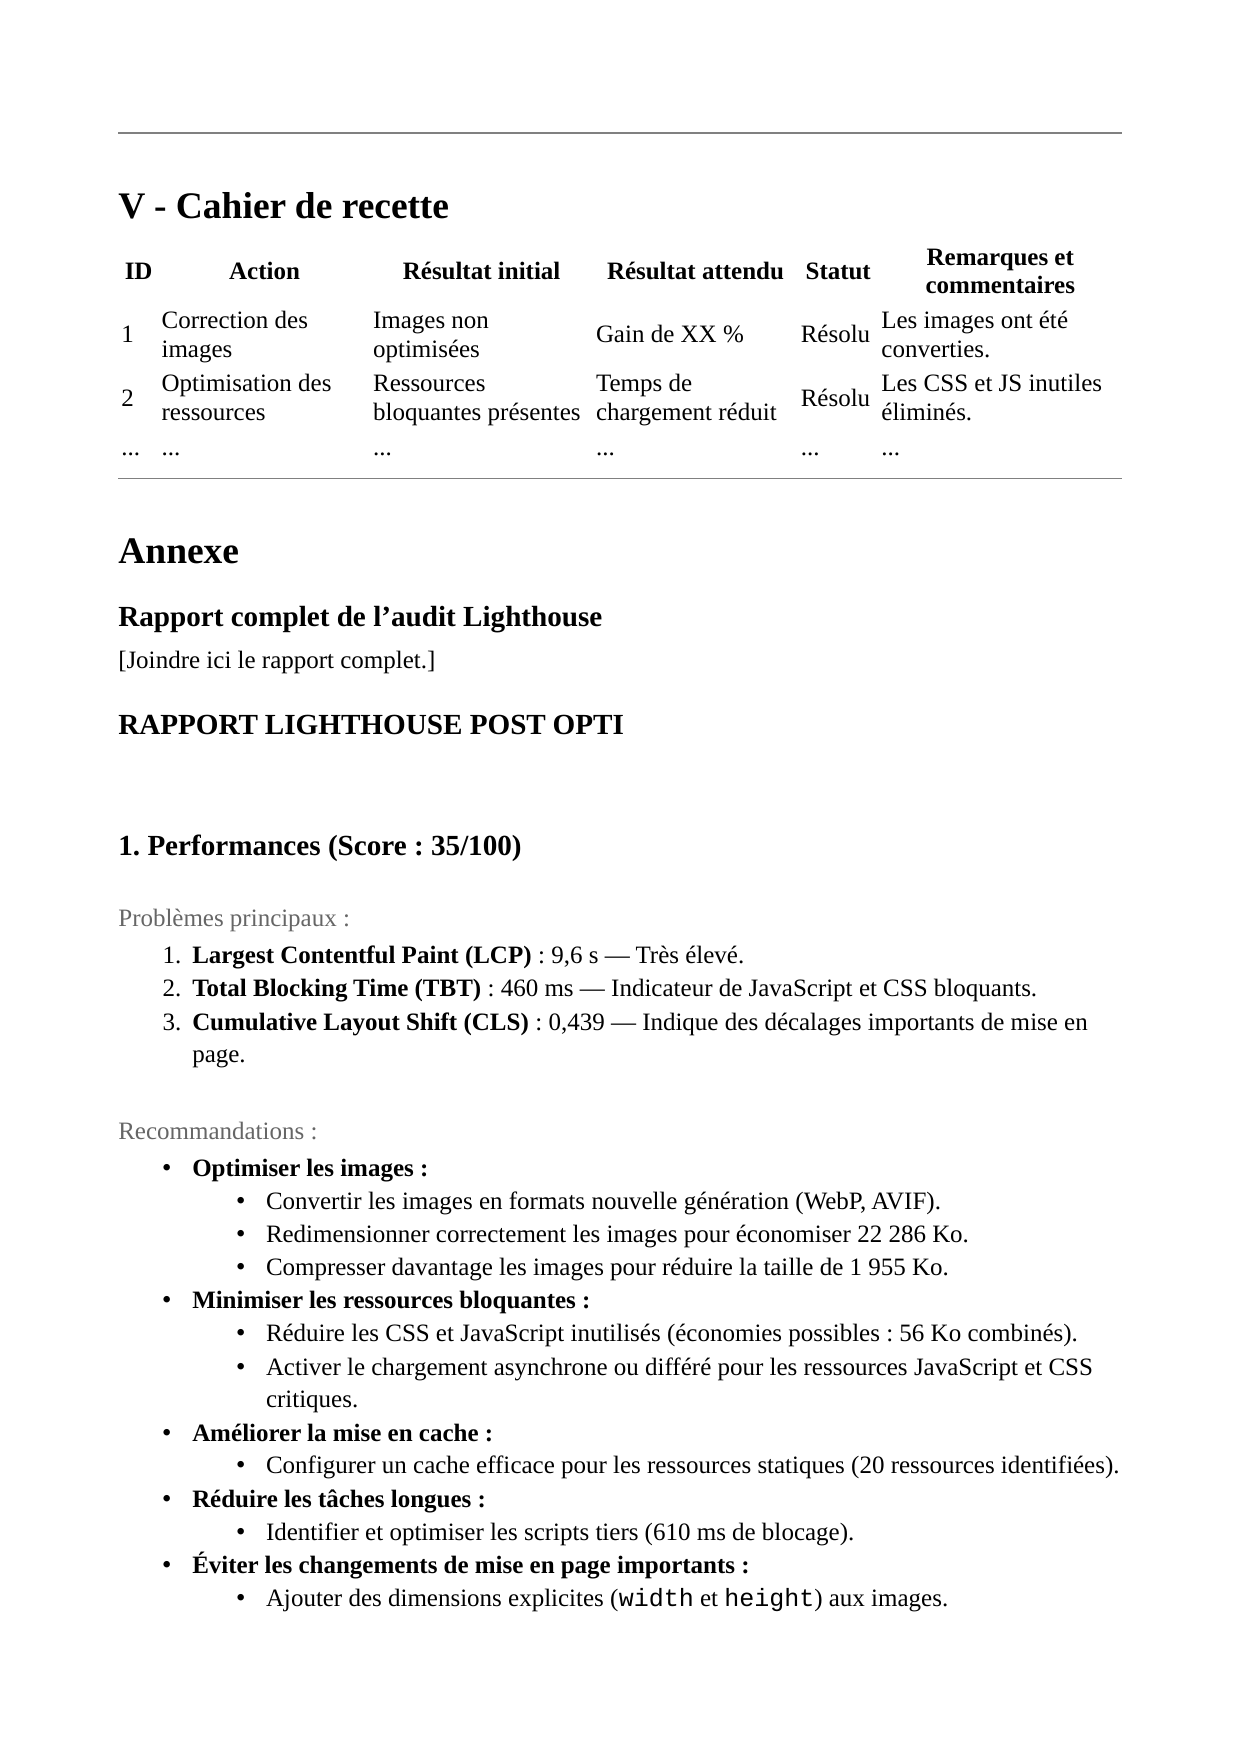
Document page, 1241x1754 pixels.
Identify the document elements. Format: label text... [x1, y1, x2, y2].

table_cell Images non optimisées [370, 302, 593, 366]
table_cell Ressources bloquantes présentes [370, 366, 593, 429]
table_cell Résolu [798, 366, 878, 429]
table_cell Correction des images [159, 302, 370, 366]
list Redimensionner correctement les images pour économiser 22 286 Ko. [236, 1219, 1122, 1248]
table_cell Les CSS et JS inutiles éliminés. [878, 366, 1122, 429]
subtitle Annexe [118, 528, 1122, 572]
list Éviter les changements de mise en page importants : [162, 1550, 1122, 1578]
subtitle 1. Performances (Score : 35/100) [118, 828, 1122, 862]
subtitle Recommandations : [118, 1116, 1122, 1145]
table_cell Temps de chargement réduit [593, 366, 798, 429]
list Cumulative Layout Shift (CLS) : 0,439 — Indique des décalages importants de mise en page. [162, 1007, 1122, 1068]
subtitle RAPPORT LIGHTHOUSE POST OPTI [118, 707, 1122, 741]
table_cell Optimisation des ressources [159, 366, 370, 429]
subtitle V - Cahier de recette [118, 183, 1122, 226]
text [Joindre ici le rapport complet.] [118, 645, 1122, 673]
list Identifier et optimiser les scripts tiers (610 ms de blocage). [236, 1517, 1122, 1545]
list Améliorer la mise en cache : [162, 1418, 1122, 1446]
list Total Blocking Time (TBT) : 460 ms — Indicateur de JavaScript et CSS bloquants. [162, 973, 1122, 1002]
list Réduire les tâches longues : [162, 1484, 1122, 1512]
table_header Résultat initial [370, 239, 593, 302]
list Compresser davantage les images pour réduire la taille de 1 955 Ko. [236, 1252, 1122, 1281]
list Configurer un cache efficace pour les ressources statiques (20 ressources identifiées). [236, 1451, 1122, 1479]
table_cell ... [159, 429, 370, 463]
list Largest Contentful Paint (LCP) : 9,6 s — Très élevé. [162, 941, 1122, 969]
list Ajouter des dimensions explicites (width et height) aux images. [236, 1583, 1122, 1613]
table_cell ... [370, 429, 593, 463]
table_cell ... [118, 429, 158, 463]
table_cell Résolu [798, 302, 878, 366]
list Activer le chargement asynchrone ou différé pour les ressources JavaScript et CSS critiques. [236, 1352, 1122, 1413]
table_header Statut [798, 239, 878, 302]
table_cell Les images ont été converties. [878, 302, 1122, 366]
list Convertir les images en formats nouvelle génération (WebP, AVIF). [236, 1186, 1122, 1215]
subtitle Problèmes principaux : [118, 903, 1122, 932]
table_cell 1 [118, 302, 158, 366]
table_header ID [118, 239, 158, 302]
table_header Résultat attendu [593, 239, 798, 302]
table_cell ... [878, 429, 1122, 463]
table_cell ... [798, 429, 878, 463]
table_cell ... [593, 429, 798, 463]
list Optimiser les images : [162, 1153, 1122, 1182]
list Minimiser les ressources bloquantes : [162, 1286, 1122, 1314]
table_header Remarques et commentaires [878, 239, 1122, 302]
list Réduire les CSS et JavaScript inutilisés (économies possibles : 56 Ko combinés). [236, 1318, 1122, 1347]
table_cell Gain de XX % [593, 302, 798, 366]
subtitle Rapport complet de l’audit Lighthouse [118, 599, 1122, 632]
table_header Action [159, 239, 370, 302]
table_cell 2 [118, 366, 158, 429]
